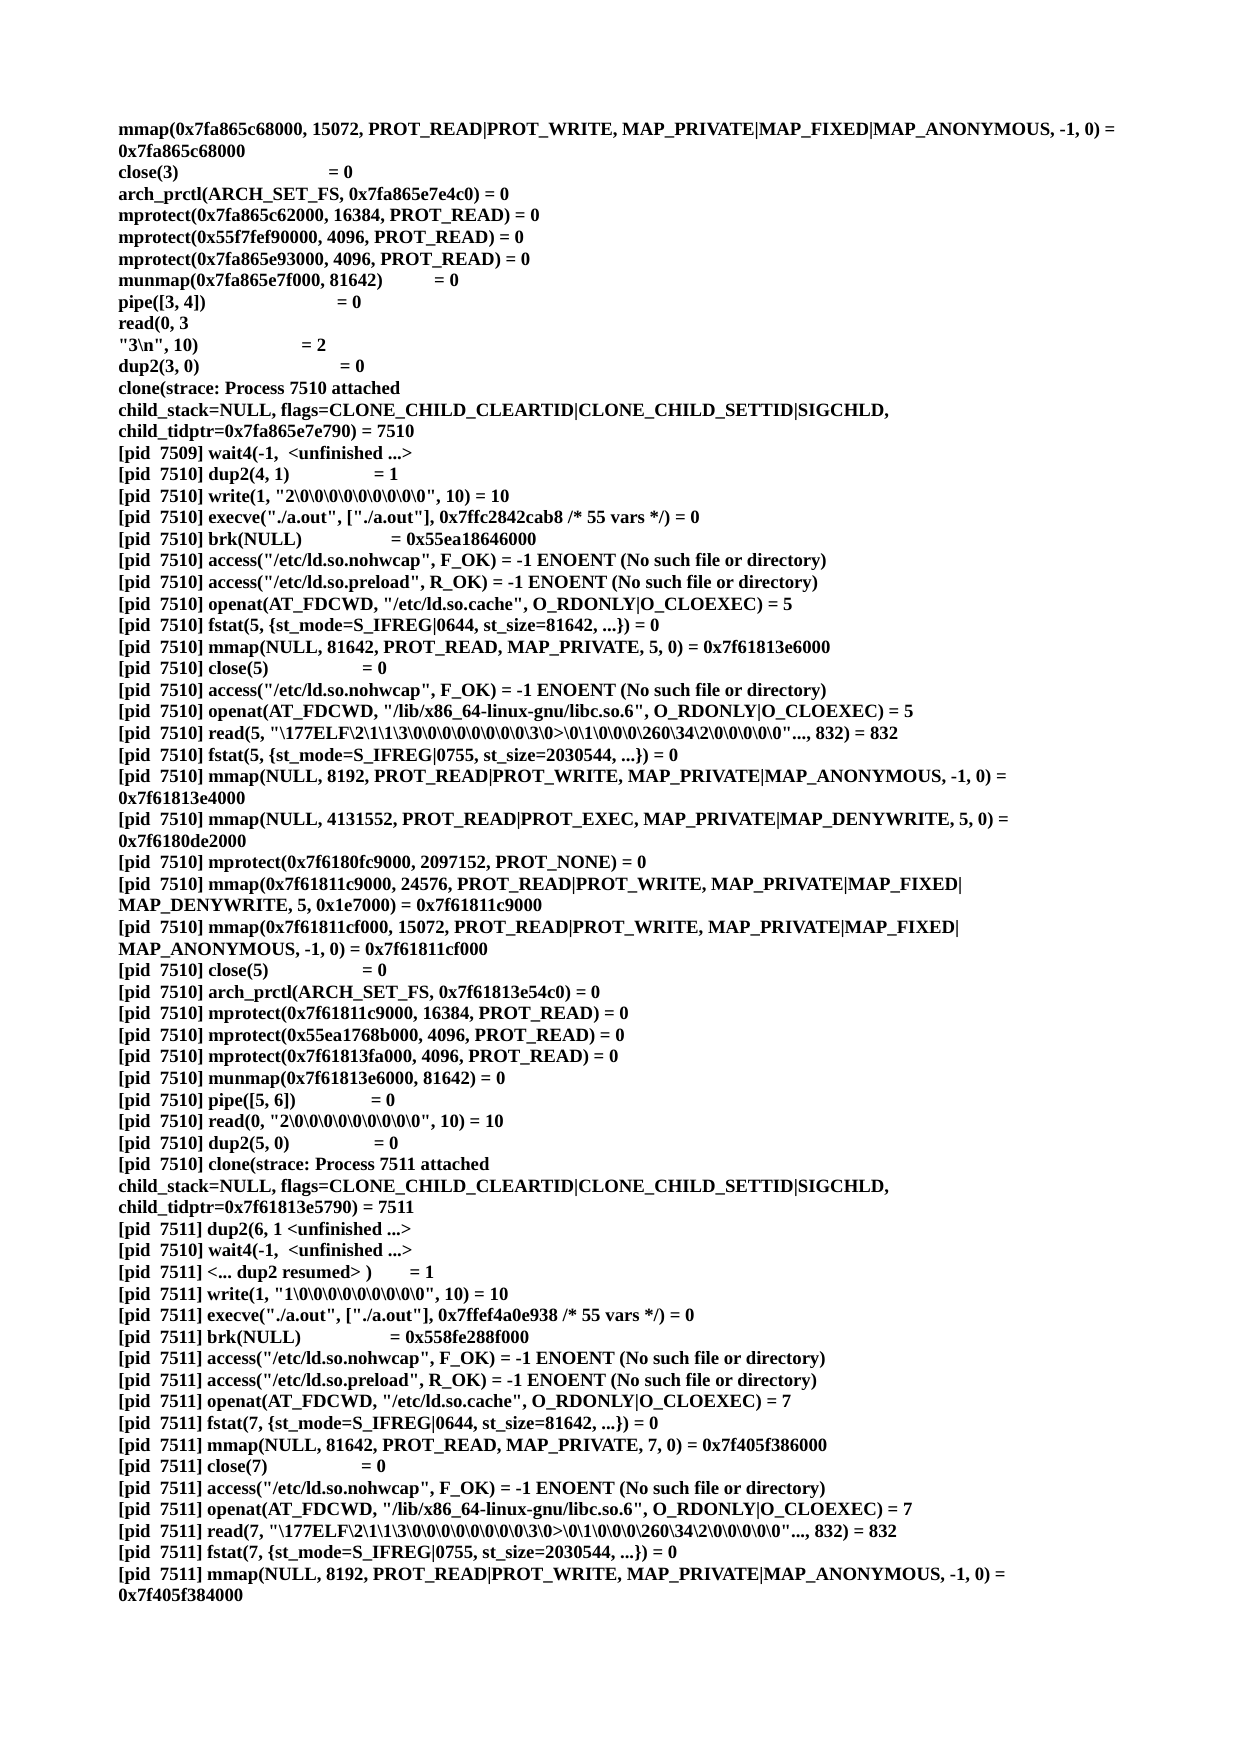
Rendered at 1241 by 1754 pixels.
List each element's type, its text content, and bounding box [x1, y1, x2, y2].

text [pid 7510] mmap(NULL, 8192, PROT_READ|PROT_WRITE, MAP_PRIVATE|MAP_ANONYMOUS, -1, 0) = 0x7f61813e4000 [118, 765, 1122, 808]
text clone(strace: Process 7510 attached [118, 377, 1122, 398]
text [pid 7509] wait4(-1, <unfinished ...> [118, 442, 1122, 463]
text [pid 7511] <... dup2 resumed> ) = 1 [118, 1261, 1122, 1282]
text [pid 7510] wait4(-1, <unfinished ...> [118, 1239, 1122, 1261]
text "3\n", 10) = 2 [118, 334, 1122, 355]
text arch_prctl(ARCH_SET_FS, 0x7fa865e7e4c0) = 0 [118, 183, 1122, 204]
text child_stack=NULL, flags=CLONE_CHILD_CLEARTID|CLONE_CHILD_SETTID|SIGCHLD, child_tidptr=0x7fa865e7e790) = 7510 [118, 398, 1122, 442]
text [pid 7511] access("/etc/ld.so.nohwcap", F_OK) = -1 ENOENT (No such file or directory) [118, 1347, 1122, 1369]
text [pid 7510] openat(AT_FDCWD, "/lib/x86_64-linux-gnu/libc.so.6", O_RDONLY|O_CLOEXEC) = 5 [118, 700, 1122, 722]
text [pid 7511] mmap(NULL, 8192, PROT_READ|PROT_WRITE, MAP_PRIVATE|MAP_ANONYMOUS, -1, 0) = 0x7f405f384000 [118, 1563, 1122, 1606]
text [pid 7510] clone(strace: Process 7511 attached [118, 1153, 1122, 1175]
text [pid 7510] read(0, "2\0\0\0\0\0\0\0\0\0", 10) = 10 [118, 1110, 1122, 1132]
text [pid 7510] fstat(5, {st_mode=S_IFREG|0644, st_size=81642, ...}) = 0 [118, 614, 1122, 636]
text [pid 7511] execve("./a.out", ["./a.out"], 0x7ffef4a0e938 /* 55 vars */) = 0 [118, 1304, 1122, 1326]
text [pid 7510] dup2(5, 0) = 0 [118, 1132, 1122, 1153]
text [pid 7510] brk(NULL) = 0x55ea18646000 [118, 528, 1122, 549]
text [pid 7510] access("/etc/ld.so.nohwcap", F_OK) = -1 ENOENT (No such file or directory) [118, 549, 1122, 571]
text close(3) = 0 [118, 161, 1122, 183]
text [pid 7510] close(5) = 0 [118, 657, 1122, 679]
text [pid 7510] mprotect(0x7f6180fc9000, 2097152, PROT_NONE) = 0 [118, 851, 1122, 873]
text [pid 7511] close(7) = 0 [118, 1455, 1122, 1477]
text mprotect(0x55f7fef90000, 4096, PROT_READ) = 0 [118, 226, 1122, 247]
text [pid 7510] munmap(0x7f61813e6000, 81642) = 0 [118, 1067, 1122, 1088]
text [pid 7511] read(7, "\177ELF\2\1\1\3\0\0\0\0\0\0\0\0\3\0>\0\1\0\0\0\260\34\2\0\0\0\0\0"..., 832) = 832 [118, 1520, 1122, 1541]
text [pid 7511] access("/etc/ld.so.nohwcap", F_OK) = -1 ENOENT (No such file or directory) [118, 1477, 1122, 1498]
text [pid 7511] openat(AT_FDCWD, "/lib/x86_64-linux-gnu/libc.so.6", O_RDONLY|O_CLOEXEC) = 7 [118, 1498, 1122, 1520]
text [pid 7511] access("/etc/ld.so.preload", R_OK) = -1 ENOENT (No such file or directory) [118, 1369, 1122, 1390]
text [pid 7510] arch_prctl(ARCH_SET_FS, 0x7f61813e54c0) = 0 [118, 981, 1122, 1002]
text dup2(3, 0) = 0 [118, 355, 1122, 377]
text [pid 7510] close(5) = 0 [118, 959, 1122, 981]
text [pid 7511] fstat(7, {st_mode=S_IFREG|0755, st_size=2030544, ...}) = 0 [118, 1541, 1122, 1563]
text [pid 7510] fstat(5, {st_mode=S_IFREG|0755, st_size=2030544, ...}) = 0 [118, 743, 1122, 765]
text [pid 7511] openat(AT_FDCWD, "/etc/ld.so.cache", O_RDONLY|O_CLOEXEC) = 7 [118, 1390, 1122, 1412]
text [pid 7510] access("/etc/ld.so.nohwcap", F_OK) = -1 ENOENT (No such file or directory) [118, 679, 1122, 700]
text [pid 7510] mmap(0x7f61811cf000, 15072, PROT_READ|PROT_WRITE, MAP_PRIVATE|MAP_FIXED|MAP_ANONYMOUS, -1, 0) = 0x7f61811cf000 [118, 916, 1122, 959]
text [pid 7511] dup2(6, 1 <unfinished ...> [118, 1218, 1122, 1239]
text [pid 7510] mmap(NULL, 4131552, PROT_READ|PROT_EXEC, MAP_PRIVATE|MAP_DENYWRITE, 5, 0) = 0x7f6180de2000 [118, 808, 1122, 851]
text [pid 7510] mprotect(0x7f61813fa000, 4096, PROT_READ) = 0 [118, 1045, 1122, 1067]
text [pid 7511] brk(NULL) = 0x558fe288f000 [118, 1326, 1122, 1347]
text read(0, 3 [118, 312, 1122, 334]
text [pid 7510] execve("./a.out", ["./a.out"], 0x7ffc2842cab8 /* 55 vars */) = 0 [118, 506, 1122, 528]
text [pid 7510] write(1, "2\0\0\0\0\0\0\0\0\0", 10) = 10 [118, 485, 1122, 506]
text pipe([3, 4]) = 0 [118, 291, 1122, 312]
text mprotect(0x7fa865e93000, 4096, PROT_READ) = 0 [118, 247, 1122, 269]
text [pid 7510] openat(AT_FDCWD, "/etc/ld.so.cache", O_RDONLY|O_CLOEXEC) = 5 [118, 592, 1122, 614]
text [pid 7511] write(1, "1\0\0\0\0\0\0\0\0\0", 10) = 10 [118, 1282, 1122, 1304]
text [pid 7510] dup2(4, 1) = 1 [118, 463, 1122, 485]
text [pid 7510] pipe([5, 6]) = 0 [118, 1088, 1122, 1110]
text mprotect(0x7fa865c62000, 16384, PROT_READ) = 0 [118, 204, 1122, 226]
text [pid 7510] mmap(0x7f61811c9000, 24576, PROT_READ|PROT_WRITE, MAP_PRIVATE|MAP_FIXED|MAP_DENYWRITE, 5, 0x1e7000) = 0x7f61811c9000 [118, 873, 1122, 916]
text child_stack=NULL, flags=CLONE_CHILD_CLEARTID|CLONE_CHILD_SETTID|SIGCHLD, child_tidptr=0x7f61813e5790) = 7511 [118, 1175, 1122, 1218]
text [pid 7510] mprotect(0x7f61811c9000, 16384, PROT_READ) = 0 [118, 1002, 1122, 1024]
text [pid 7511] fstat(7, {st_mode=S_IFREG|0644, st_size=81642, ...}) = 0 [118, 1412, 1122, 1433]
text [pid 7510] mmap(NULL, 81642, PROT_READ, MAP_PRIVATE, 5, 0) = 0x7f61813e6000 [118, 636, 1122, 657]
text munmap(0x7fa865e7f000, 81642) = 0 [118, 269, 1122, 291]
text mmap(0x7fa865c68000, 15072, PROT_READ|PROT_WRITE, MAP_PRIVATE|MAP_FIXED|MAP_ANONYMOUS, -1, 0) = 0x7fa865c68000 [118, 118, 1122, 161]
text [pid 7511] mmap(NULL, 81642, PROT_READ, MAP_PRIVATE, 7, 0) = 0x7f405f386000 [118, 1433, 1122, 1455]
text [pid 7510] mprotect(0x55ea1768b000, 4096, PROT_READ) = 0 [118, 1024, 1122, 1045]
text [pid 7510] access("/etc/ld.so.preload", R_OK) = -1 ENOENT (No such file or directory) [118, 571, 1122, 592]
text [pid 7510] read(5, "\177ELF\2\1\1\3\0\0\0\0\0\0\0\0\3\0>\0\1\0\0\0\260\34\2\0\0\0\0\0"..., 832) = 832 [118, 722, 1122, 743]
